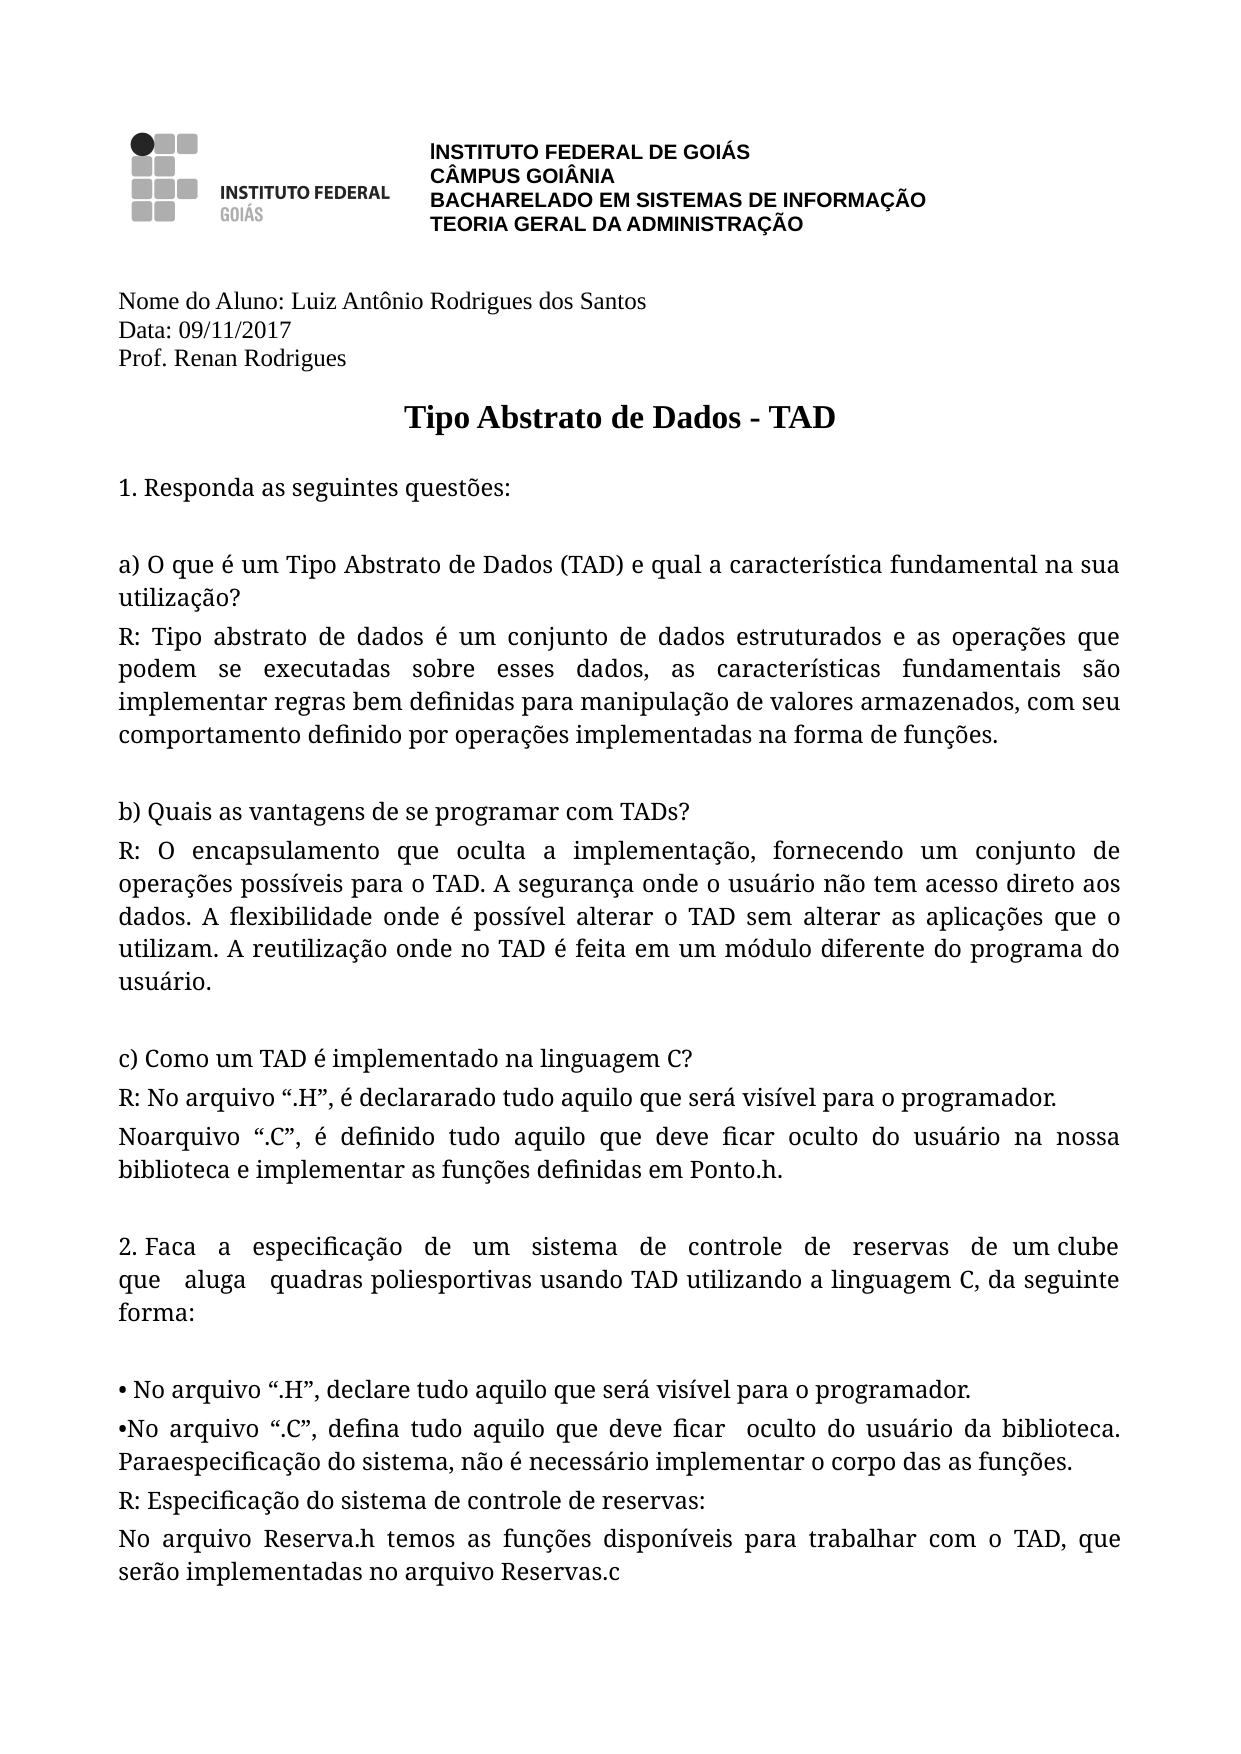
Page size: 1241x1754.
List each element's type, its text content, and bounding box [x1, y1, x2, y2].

text •No arquivo “.C”, defina tudo aquilo que deve ficar oculto do usuário da biblioteca. Paraespecificação do sistema, não é necessário implementar o corpo das as funções. [118, 1412, 1122, 1477]
text b) Quais as vantagens de se programar com TADs? [118, 795, 1122, 828]
text No arquivo Reserva.h temos as funções disponíveis para trabalhar com o TAD, que serão implementadas no arquivo Reservas.c [118, 1522, 1122, 1587]
text R: Especificação do sistema de controle de reservas: [118, 1483, 1122, 1516]
text Nome do Aluno: Luiz Antônio Rodrigues dos Santos [118, 286, 1122, 315]
text R: O encapsulamento que oculta a implementação, fornecendo um conjunto de operações possíveis para o TAD. A segurança onde o usuário não tem acesso direto aos dados. A flexibilidade onde é possível alterar o TAD sem alterar as aplicações que o utilizam. A reutilização onde no TAD é feita em um módulo diferente do programa do usuário. [118, 834, 1122, 997]
text Noarquivo “.C”, é definido tudo aquilo que deve ficar oculto do usuário na nossa biblioteca e implementar as funções definidas em Ponto.h. [118, 1120, 1122, 1185]
text a) O que é um Tipo Abstrato de Dados (TAD) e qual a característica fundamental na sua utilização? [118, 548, 1122, 613]
text Data: 09/11/2017 [118, 315, 1122, 343]
text BACHARELADO EM SISTEMAS DE INFORMAÇÃO [430, 188, 1074, 212]
text CÂMPUS GOIÂNIA [430, 164, 1074, 188]
picture [124, 125, 396, 229]
text 2. Faca a especificação de um sistema de controle de reservas de um clube que aluga quadras poliesportivas usando TAD utilizando a linguagem C, da seguinte forma: [118, 1230, 1122, 1328]
text 1. Responda as seguintes questões: [118, 471, 1122, 503]
text INSTITUTO FEDERAL DE GOIÁS [430, 138, 1074, 164]
text R: No arquivo “.H”, é declararado tudo aquilo que será visível para o programador. [118, 1081, 1122, 1114]
text TEORIA GERAL DA ADMINISTRAÇÃO [430, 212, 1074, 236]
text • No arquivo “.H”, declare tudo aquilo que será visível para o programador. [118, 1373, 1122, 1406]
text Prof. Renan Rodrigues [118, 343, 1122, 372]
subtitle Tipo Abstrato de Dados - TAD [118, 397, 1122, 436]
text R: Tipo abstrato de dados é um conjunto de dados estruturados e as operações que podem se executadas sobre esses dados, as características fundamentais são implementar regras bem definidas para manipulação de valores armazenados, com seu comportamento definido por operações implementadas na forma de funções. [118, 620, 1122, 750]
text c) Como um TAD é implementado na linguagem C? [118, 1042, 1122, 1075]
